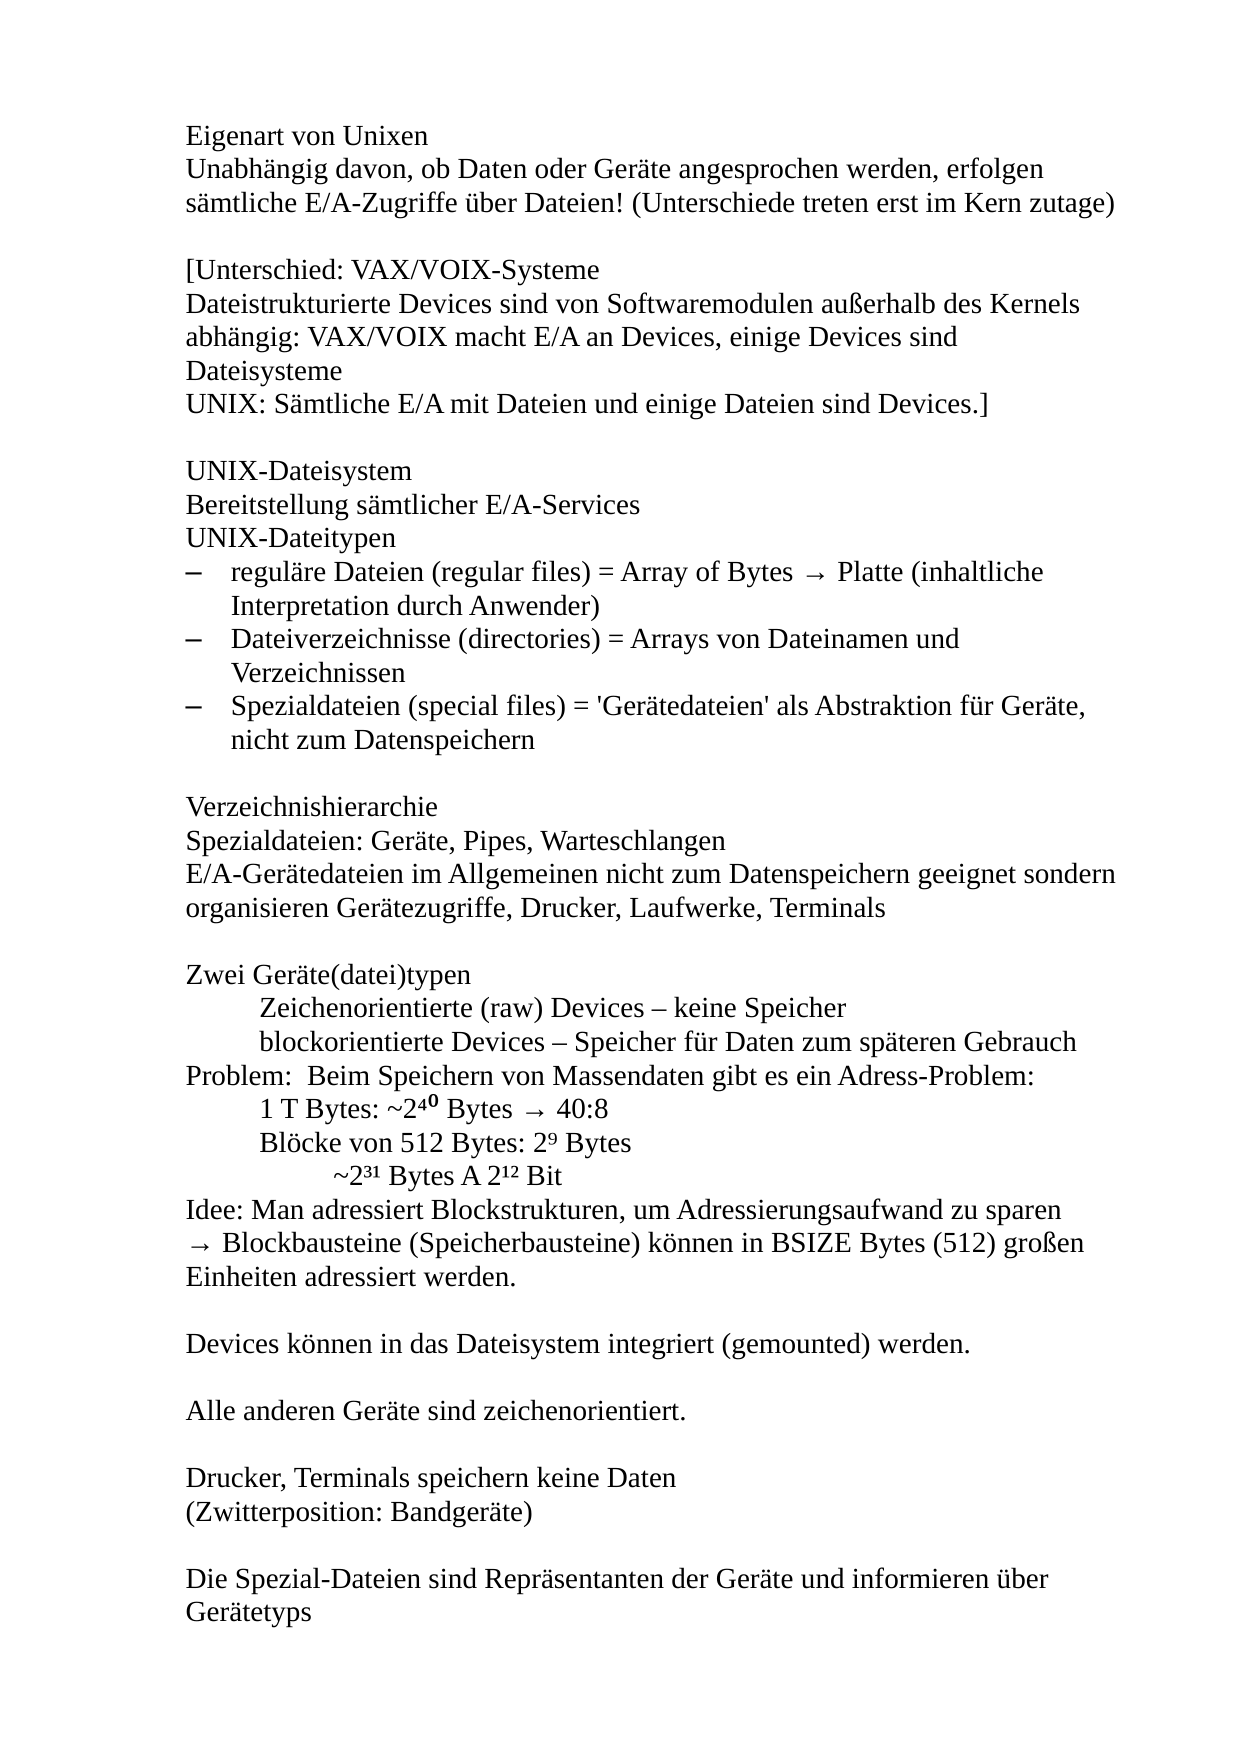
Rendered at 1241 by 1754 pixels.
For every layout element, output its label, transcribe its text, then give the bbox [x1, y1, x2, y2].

text Blöcke von 512 Bytes: 2⁹ Bytes [185, 1125, 1122, 1158]
text UNIX: Sämtliche E/A mit Dateien und einige Dateien sind Devices.] [185, 386, 1122, 420]
text Verzeichnishierarchie [185, 789, 1122, 823]
list Dateiverzeichnisse (directories) = Arrays von Dateinamen und Verzeichnissen [185, 621, 1122, 688]
list reguläre Dateien (regular files) = Array of Bytes → Platte (inhaltliche Interpretation durch Anwender) [185, 554, 1122, 621]
text Die Spezial-Dateien sind Repräsentanten der Geräte und informieren über Gerätetyps [185, 1561, 1122, 1628]
text Zwei Geräte(datei)typen [185, 957, 1122, 991]
text UNIX-Dateitypen [185, 521, 1122, 554]
text blockorientierte Devices – Speicher für Daten zum späteren Gebrauch [185, 1024, 1122, 1058]
text Dateistrukturierte Devices sind von Softwaremodulen außerhalb des Kernels abhängig: VAX/VOIX macht E/A an Devices, einige Devices sind Dateisysteme [185, 286, 1122, 386]
text Bereitstellung sämtlicher E/A-Services [185, 487, 1122, 521]
text Devices können in das Dateisystem integriert (gemounted) werden. [185, 1326, 1122, 1359]
text (Zwitterposition: Bandgeräte) [185, 1494, 1122, 1527]
text Spezialdateien: Geräte, Pipes, Warteschlangen [185, 823, 1122, 856]
text Zeichenorientierte (raw) Devices – keine Speicher [185, 991, 1122, 1024]
text Eigenart von Unixen [185, 118, 1122, 152]
text Drucker, Terminals speichern keine Daten [185, 1460, 1122, 1494]
text → Blockbausteine (Speicherbausteine) können in BSIZE Bytes (512) großen Einheiten adressiert werden. [185, 1225, 1122, 1292]
text Unabhängig davon, ob Daten oder Geräte angesprochen werden, erfolgen sämtliche E/A-Zugriffe über Dateien! (Unterschiede treten erst im Kern zutage) [185, 152, 1122, 219]
text E/A-Gerätedateien im Allgemeinen nicht zum Datenspeichern geeignet sondern organisieren Gerätezugriffe, Drucker, Laufwerke, Terminals [185, 856, 1122, 923]
text UNIX-Dateisystem [185, 453, 1122, 487]
text [Unterschied: VAX/VOIX-Systeme [185, 252, 1122, 286]
text 1 T Bytes: ~2⁴⁰ Bytes → 40:8 [185, 1091, 1122, 1125]
text Idee: Man adressiert Blockstrukturen, um Adressierungsaufwand zu sparen [185, 1192, 1122, 1225]
text Alle anderen Geräte sind zeichenorientiert. [185, 1393, 1122, 1427]
text ~2³¹ Bytes A 2¹² Bit [185, 1158, 1122, 1192]
text Problem: Beim Speichern von Massendaten gibt es ein Adress-Problem: [185, 1058, 1122, 1091]
list Spezialdateien (special files) = 'Gerätedateien' als Abstraktion für Geräte, nicht zum Datenspeichern [185, 688, 1122, 756]
